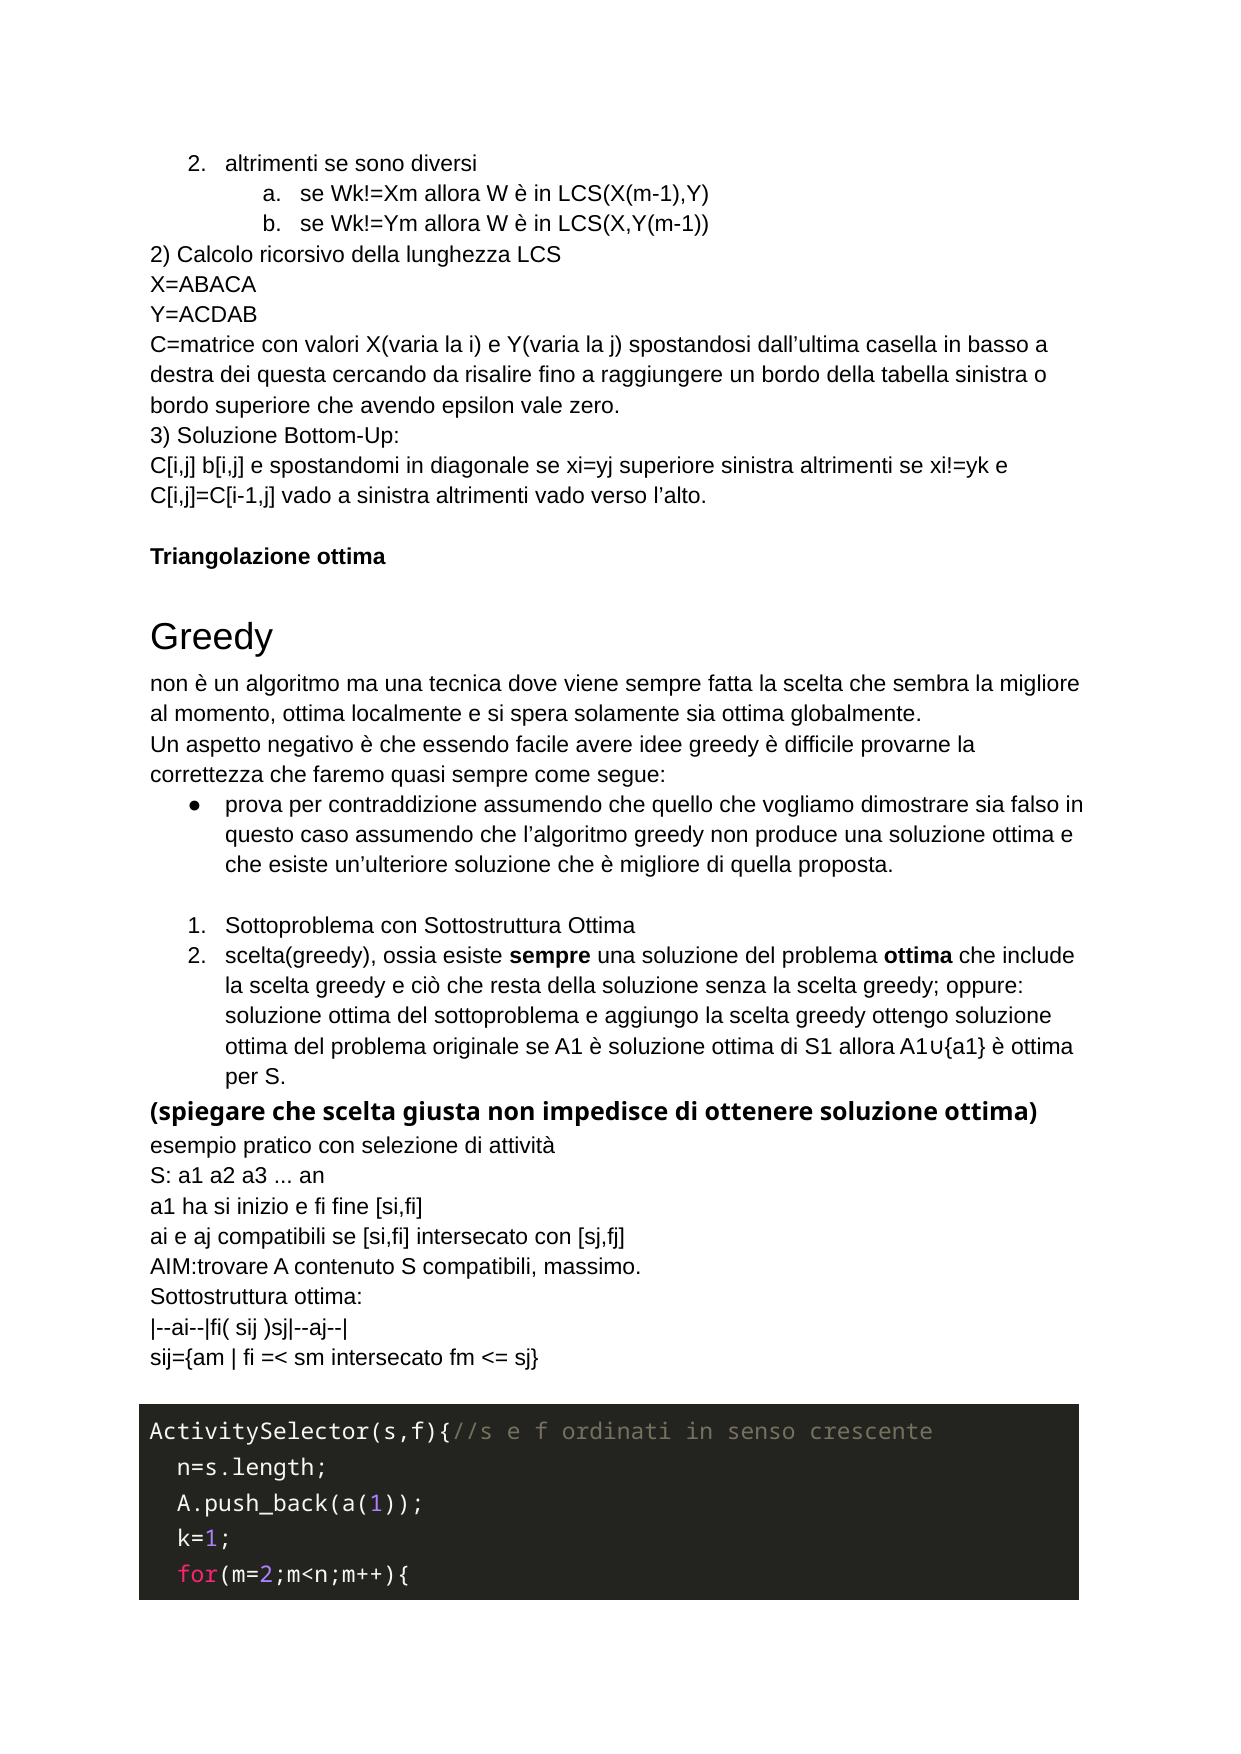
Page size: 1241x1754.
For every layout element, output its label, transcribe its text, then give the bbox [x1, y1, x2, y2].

table_header ActivitySelector(s,f){//s e f ordinati in senso crescente n=s.length; A.push_back(a(1)); k=1; for(m=2;m<n;m++){ [139, 1404, 1079, 1600]
text C=matrice con valori X(varia la i) e Y(varia la j) spostandosi dall’ultima casella in basso a destra dei questa cercando da risalire fino a raggiungere un bordo della tabella sinistra o bordo superiore che avendo epsilon vale zero. [150, 331, 1090, 418]
text |--ai--|fi( sij )sj|--aj--| [150, 1313, 1090, 1340]
text AIM:trovare A contenuto S compatibili, massimo. [150, 1253, 1090, 1279]
list prova per contraddizione assumendo che quello che vogliamo dimostrare sia falso in questo caso assumendo che l’algoritmo greedy non produce una soluzione ottima e che esiste un’ulteriore soluzione che è migliore di quella proposta. [187, 791, 1090, 878]
text S: a1 a2 a3 ... an [150, 1162, 1090, 1189]
list scelta(greedy), ossia esiste sempre una soluzione del problema ottima che include la scelta greedy e ciò che resta della soluzione senza la scelta greedy; oppure: soluzione ottima del sottoproblema e aggiungo la scelta greedy ottengo soluzione ottima del problema originale se A1 è soluzione ottima di S1 allora A1∪{a1} è ottima per S. [187, 942, 1090, 1089]
text Y=ACDAB [150, 301, 1090, 327]
text ai e aj compatibili se [si,fi] intersecato con [sj,fj] [150, 1223, 1090, 1249]
text Triangolazione ottima [150, 543, 1090, 569]
list Sottoproblema con Sottostruttura Ottima [187, 912, 1090, 938]
list se Wk!=Ym allora W è in LCS(X,Y(m-1)) [262, 210, 1090, 237]
text a1 ha si inizio e fi fine [si,fi] [150, 1193, 1090, 1219]
text sij={am | fi =< sm intersecato fm <= sj} [150, 1344, 1090, 1370]
list se Wk!=Xm allora W è in LCS(X(m-1),Y) [262, 180, 1090, 207]
list altrimenti se sono diversi [187, 150, 1090, 176]
text Sottostruttura ottima: [150, 1283, 1090, 1310]
text Un aspetto negativo è che essendo facile avere idee greedy è difficile provarne la correttezza che faremo quasi sempre come segue: [150, 731, 1090, 787]
text X=ABACA [150, 271, 1090, 297]
text esempio pratico con selezione di attività [150, 1132, 1090, 1159]
text non è un algoritmo ma una tecnica dove viene sempre fatta la scelta che sembra la migliore al momento, ottima localmente e si spera solamente sia ottima globalmente. [150, 670, 1090, 727]
text C[i,j] b[i,j] e spostandomi in diagonale se xi=yj superiore sinistra altrimenti se xi!=yk e C[i,j]=C[i-1,j] vado a sinistra altrimenti vado verso l’alto. [150, 452, 1090, 509]
text 3) Soluzione Bottom-Up: [150, 422, 1090, 448]
subtitle Greedy [150, 614, 1090, 658]
text (spiegare che scelta giusta non impedisce di ottenere soluzione ottima) [150, 1093, 1090, 1127]
text 2) Calcolo ricorsivo della lunghezza LCS [150, 241, 1090, 267]
